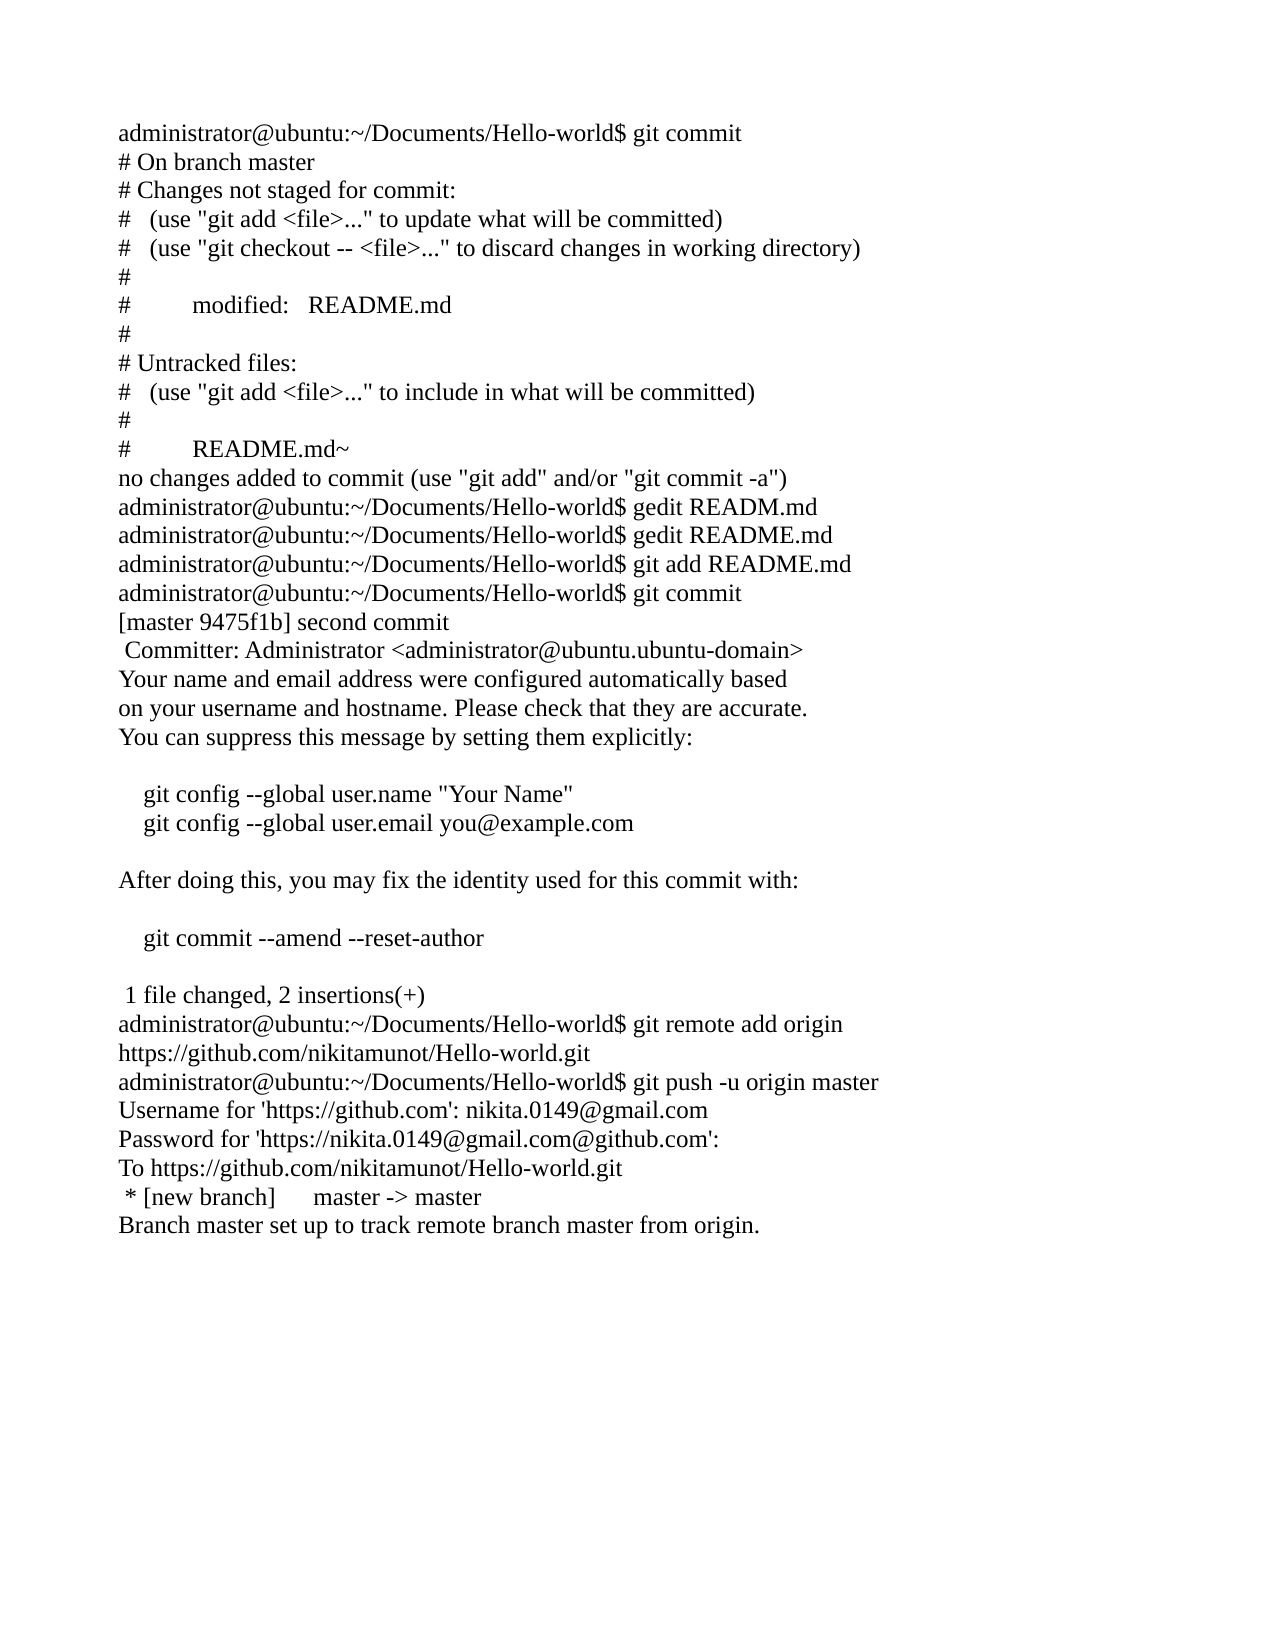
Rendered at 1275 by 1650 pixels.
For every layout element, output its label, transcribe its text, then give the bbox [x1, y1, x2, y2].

text # [118, 406, 1157, 434]
text After doing this, you may fix the identity used for this commit with: [118, 866, 1157, 894]
text Password for 'https://nikita.0149@gmail.com@github.com': [118, 1124, 1157, 1153]
text git config --global user.email you@example.com [118, 808, 1157, 837]
text # (use "git checkout -- <file>..." to discard changes in working directory) [118, 233, 1157, 262]
text # [118, 262, 1157, 291]
text administrator@ubuntu:~/Documents/Hello-world$ gedit README.md [118, 521, 1157, 549]
text # (use "git add <file>..." to include in what will be committed) [118, 377, 1157, 406]
text # README.md~ [118, 434, 1157, 463]
text # (use "git add <file>..." to update what will be committed) [118, 204, 1157, 233]
text # On branch master [118, 147, 1157, 176]
text on your username and hostname. Please check that they are accurate. [118, 693, 1157, 722]
text You can suppress this message by setting them explicitly: [118, 722, 1157, 751]
text * [new branch] master -> master [118, 1182, 1157, 1211]
text # modified: README.md [118, 291, 1157, 319]
text To https://github.com/nikitamunot/Hello-world.git [118, 1153, 1157, 1182]
text Username for 'https://github.com': nikita.0149@gmail.com [118, 1096, 1157, 1124]
text [master 9475f1b] second commit [118, 607, 1157, 636]
text 1 file changed, 2 insertions(+) [118, 981, 1157, 1009]
text administrator@ubuntu:~/Documents/Hello-world$ git remote add origin https://github.com/nikitamunot/Hello-world.git [118, 1009, 1157, 1067]
text administrator@ubuntu:~/Documents/Hello-world$ git commit [118, 118, 1157, 147]
text no changes added to commit (use "git add" and/or "git commit -a") [118, 463, 1157, 492]
text Committer: Administrator <administrator@ubuntu.ubuntu-domain> [118, 636, 1157, 664]
text # Changes not staged for commit: [118, 176, 1157, 204]
text administrator@ubuntu:~/Documents/Hello-world$ git commit [118, 578, 1157, 607]
text # Untracked files: [118, 348, 1157, 377]
text Your name and email address were configured automatically based [118, 664, 1157, 693]
text git commit --amend --reset-author [118, 923, 1157, 952]
text # [118, 319, 1157, 348]
text git config --global user.name "Your Name" [118, 779, 1157, 808]
text administrator@ubuntu:~/Documents/Hello-world$ git push -u origin master [118, 1067, 1157, 1096]
text administrator@ubuntu:~/Documents/Hello-world$ git add README.md [118, 549, 1157, 578]
text Branch master set up to track remote branch master from origin. [118, 1211, 1157, 1239]
text administrator@ubuntu:~/Documents/Hello-world$ gedit READM.md [118, 492, 1157, 521]
